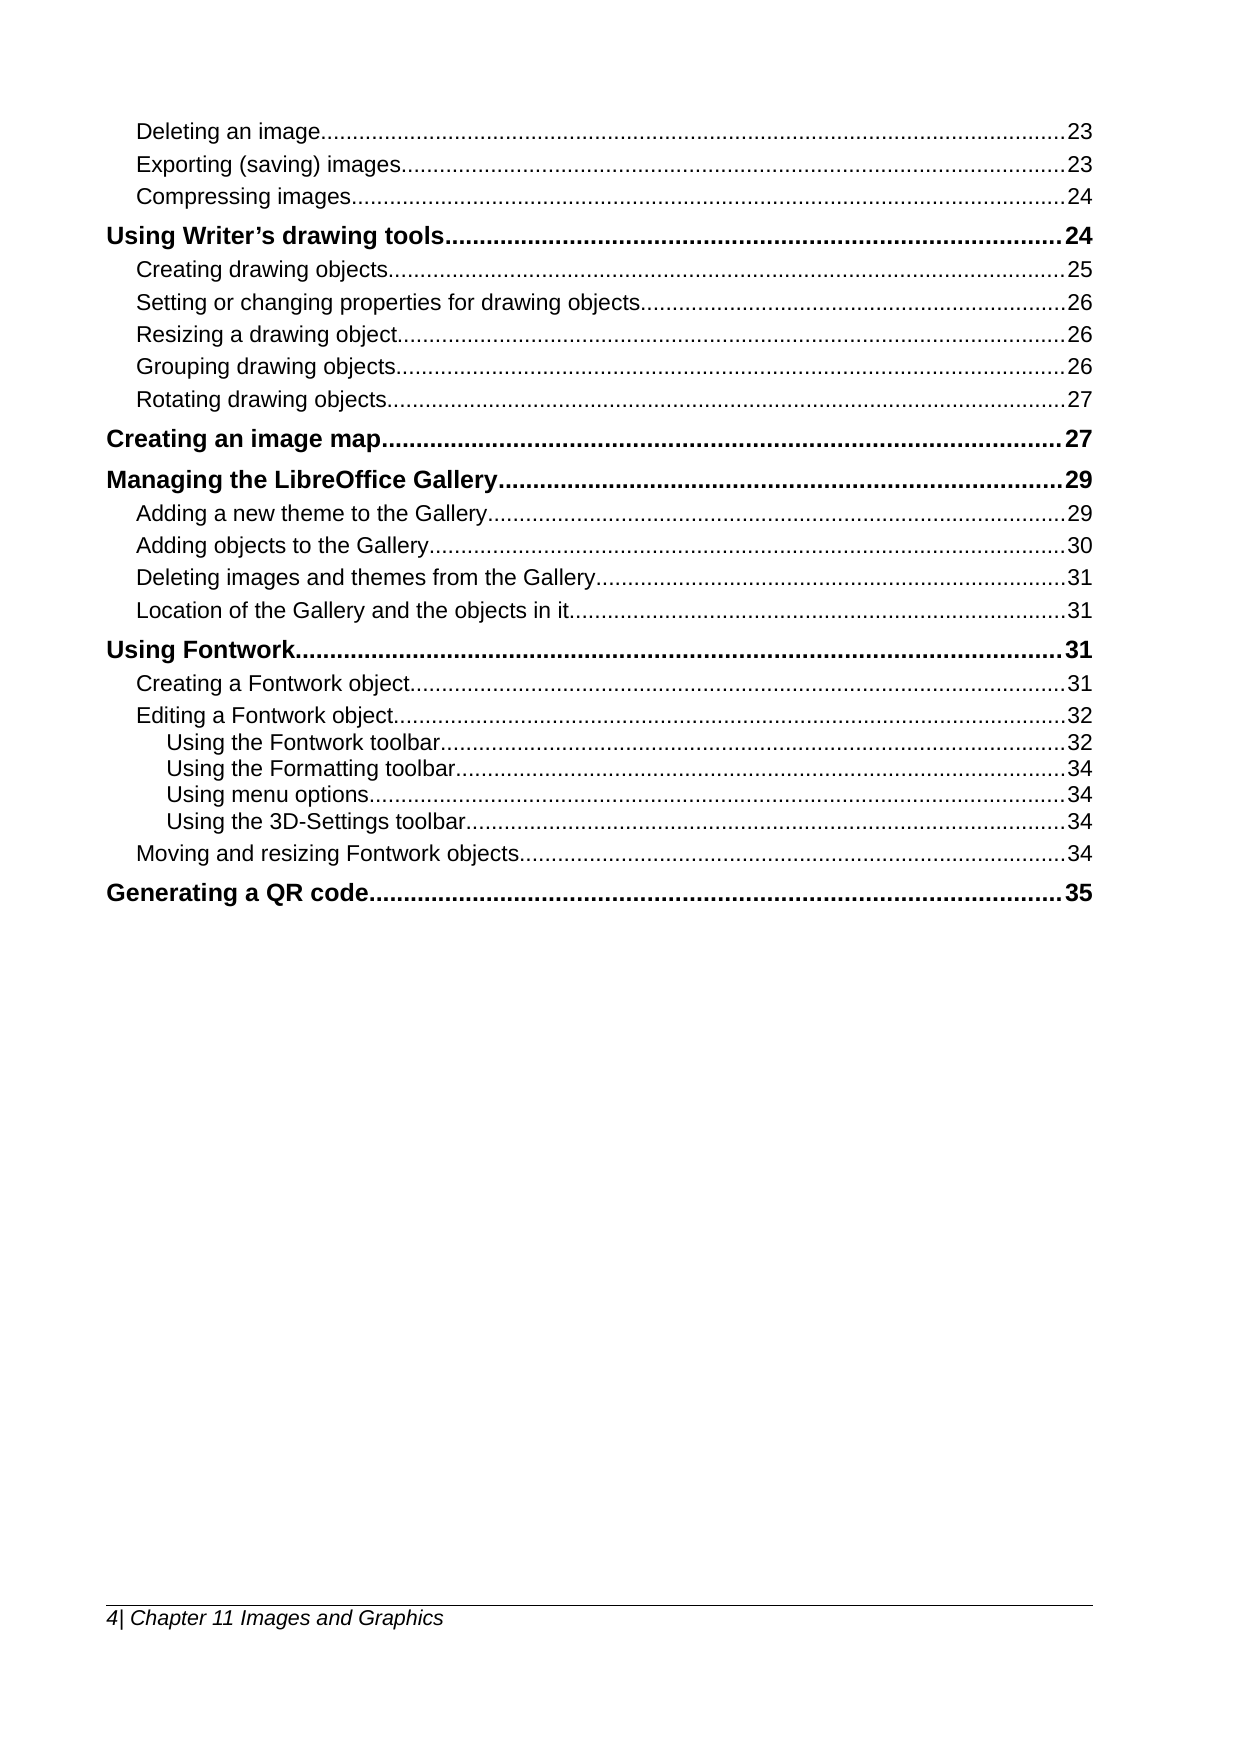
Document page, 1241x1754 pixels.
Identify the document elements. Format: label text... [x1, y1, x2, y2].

text Creating a Fontwork object 31 [136, 670, 1093, 696]
text Adding objects to the Gallery 30 [136, 532, 1093, 558]
text Grouping drawing objects 26 [136, 353, 1093, 379]
text Deleting an image 23 [136, 118, 1093, 144]
text Editing a Fontwork object 32 [136, 702, 1093, 728]
text Location of the Gallery and the objects in it 31 [136, 597, 1093, 623]
text Exporting (saving) images 23 [136, 151, 1093, 177]
text Moving and resizing Fontwork objects 34 [136, 840, 1093, 866]
text Deleting images and themes from the Gallery 31 [136, 564, 1093, 591]
text Using the Formatting toolbar 34 [166, 755, 1093, 781]
text Creating an image map 27 [106, 424, 1093, 453]
text Generating a QR code 35 [106, 878, 1093, 907]
text Using the 3D-Settings toolbar 34 [166, 808, 1093, 834]
text Managing the LibreOffice Gallery 29 [106, 465, 1093, 493]
text Using Fontwork 31 [106, 635, 1093, 664]
text Rotating drawing objects 27 [136, 386, 1093, 412]
text Resizing a drawing object 26 [136, 321, 1093, 347]
text Using Writer’s drawing tools 24 [106, 221, 1093, 250]
text Creating drawing objects 25 [136, 256, 1093, 282]
text Adding a new theme to the Gallery 29 [136, 499, 1093, 526]
text Using menu options 34 [166, 781, 1093, 808]
text Compressing images 24 [136, 183, 1093, 209]
text Using the Fontwork toolbar 32 [166, 728, 1093, 755]
text Setting or changing properties for drawing objects 26 [136, 288, 1093, 315]
